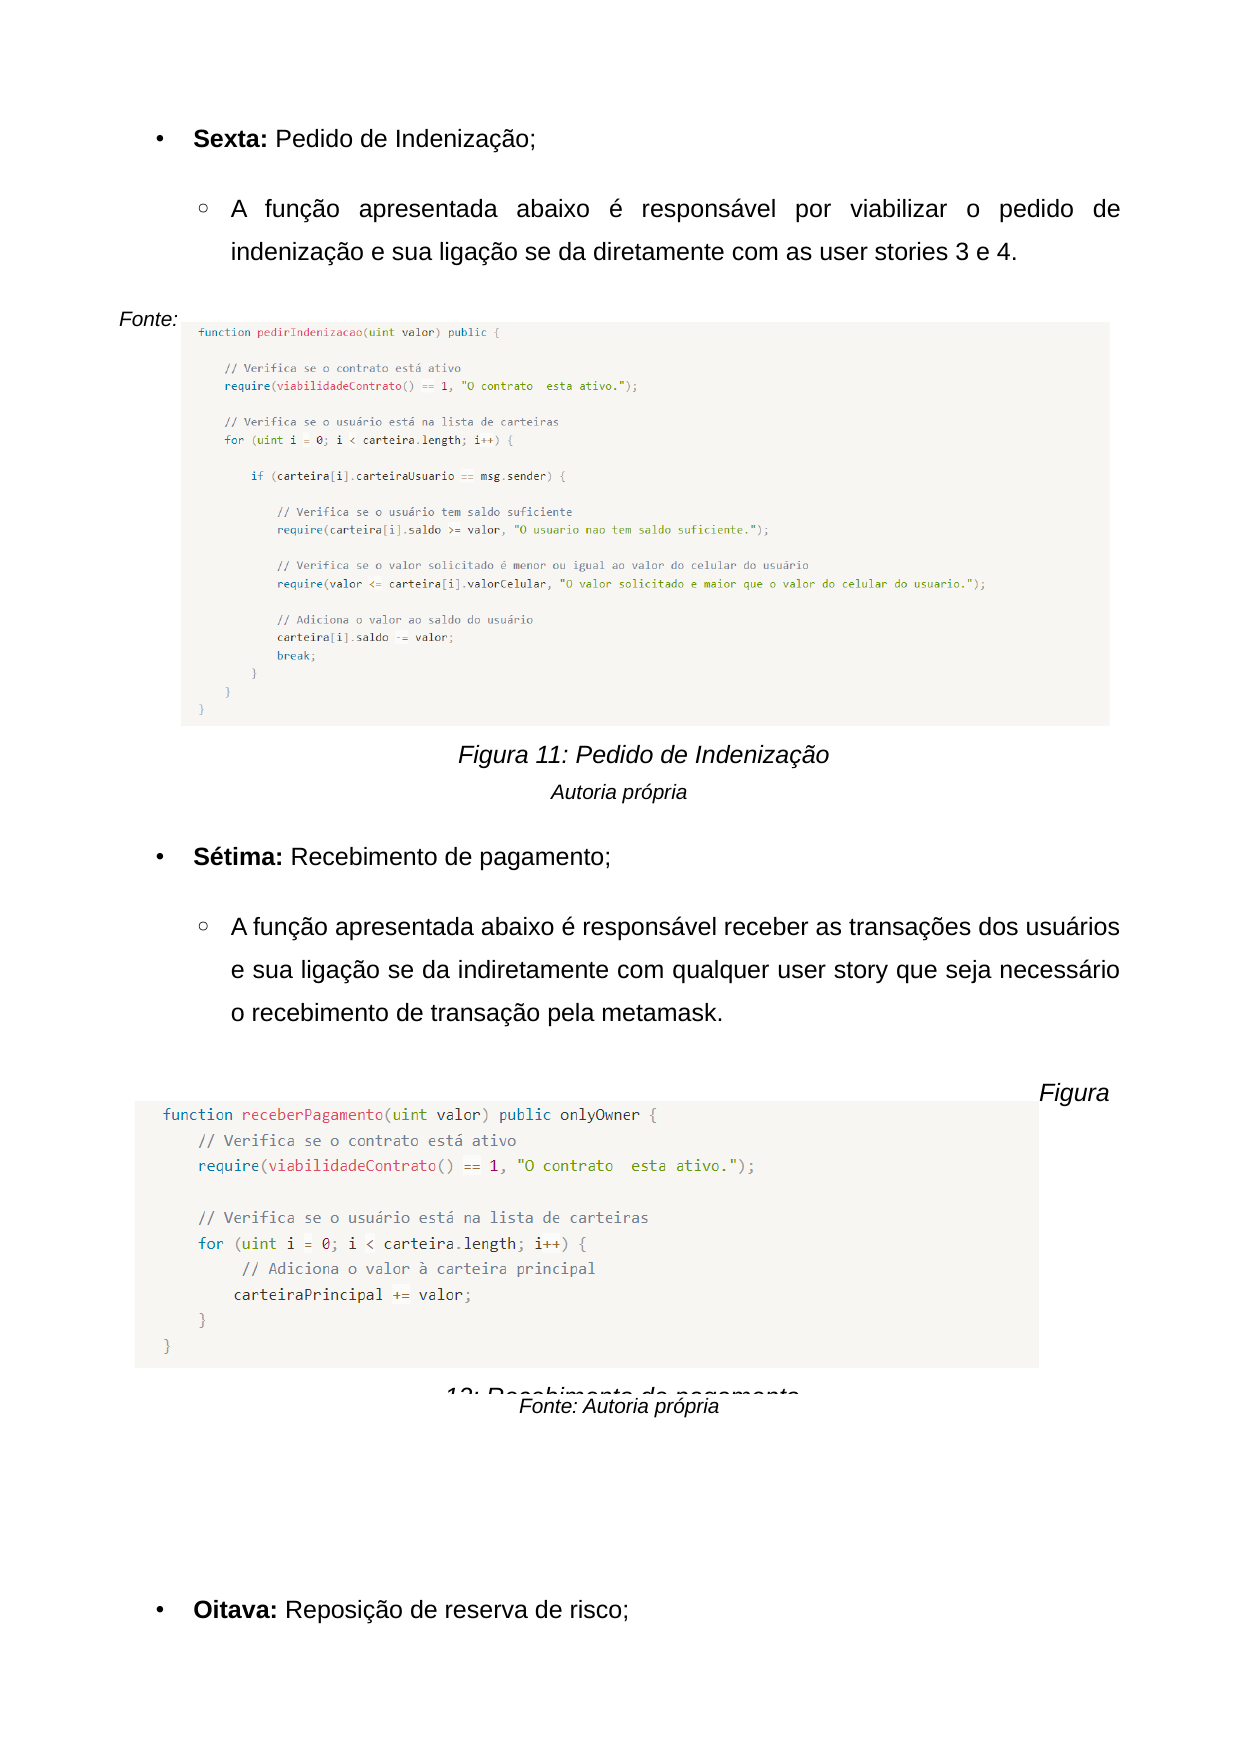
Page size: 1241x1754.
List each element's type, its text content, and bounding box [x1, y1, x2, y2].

list A função apresentada abaixo é responsável receber as transações dos usuários e sua ligação se da indiretamente com qualquer user story que seja necessário o recebimento de transação pela metamask. [193, 912, 1122, 1027]
list Sexta: Pedido de Indenização; [156, 124, 1122, 153]
text Figura 12: Recebimento de pagamento [122, 1077, 1125, 1394]
text Fonte: Autoria própria [118, 1065, 1125, 1418]
text Fonte: Autoria própria [118, 307, 1122, 803]
list A função apresentada abaixo é responsável por viabilizar o pedido de indenização e sua ligação se da diretamente com as user stories 3 e 4. [193, 194, 1122, 266]
text Figura 11: Pedido de Indenização [181, 726, 1109, 768]
list Oitava: Reposição de reserva de risco; [156, 1595, 1122, 1624]
list Sétima: Recebimento de pagamento; [156, 842, 1122, 871]
